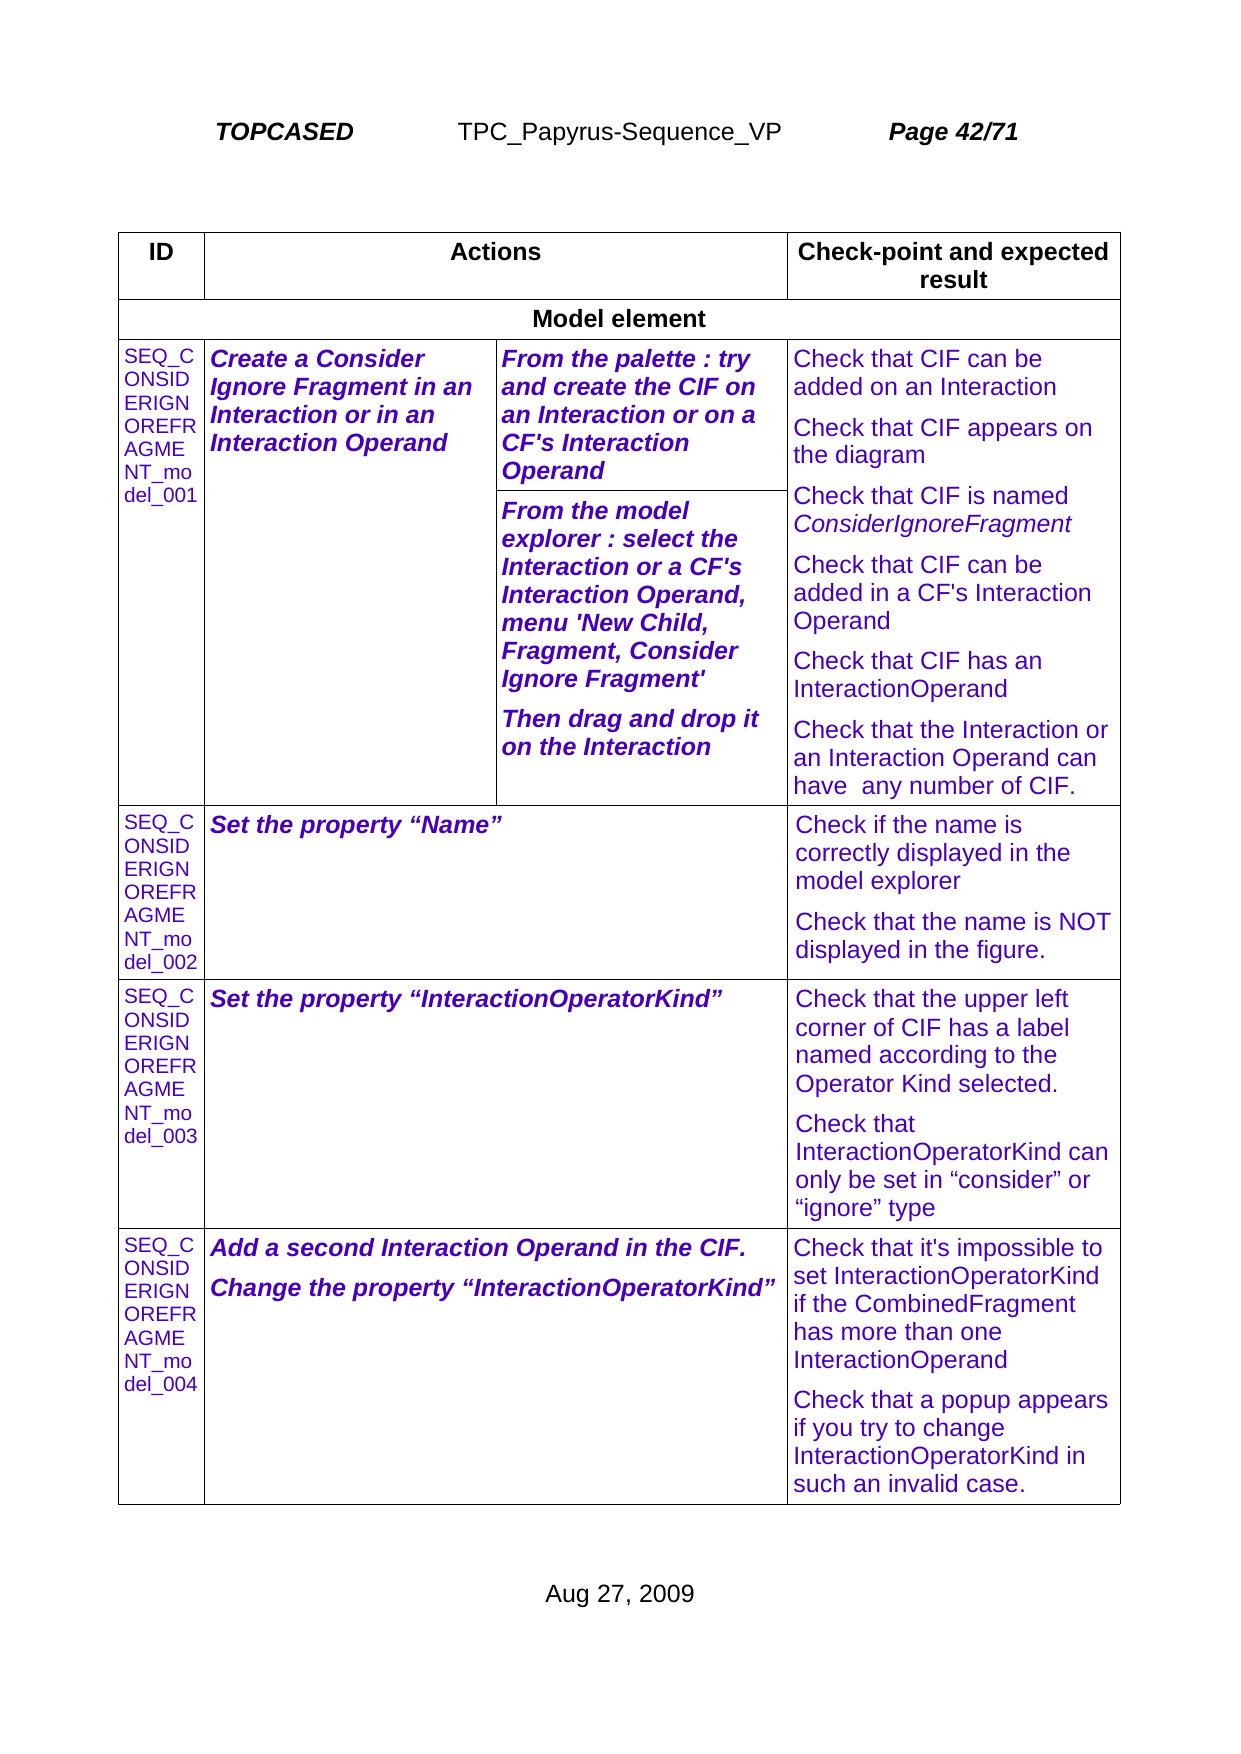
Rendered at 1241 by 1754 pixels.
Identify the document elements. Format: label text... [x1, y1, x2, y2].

table_cell Check that it's impossible to set InteractionOperatorKind if the CombinedFragment has more than one InteractionOperand Check that a popup appears if you try to change InteractionOperatorKind in such an invalid case. [788, 1229, 1120, 1504]
table_cell Check if the name is correctly displayed in the model explorer Check that the name is NOT displayed in the figure. [788, 806, 1120, 979]
table_cell From the model explorer : select the Interaction or a CF's Interaction Operand, menu 'New Child, Fragment, Consider Ignore Fragment' Then drag and drop it on the Interaction [497, 491, 787, 805]
table_cell Model element [119, 300, 1120, 339]
table_cell Check that the upper left corner of CIF has a label named according to the Operator Kind selected. Check that InteractionOperatorKind can only be set in “consider” or “ignore” type [788, 980, 1120, 1228]
table_cell SEQ_CONSIDERIGNOREFRAGMENT_model_002 [119, 806, 204, 979]
table_header ID [119, 233, 204, 299]
table_header Check-point and expected result [788, 233, 1120, 299]
table_cell Create a Consider Ignore Fragment in an Interaction or in an Interaction Operand [205, 340, 496, 805]
table_cell SEQ_CONSIDERIGNOREFRAGMENT_model_001 [119, 340, 204, 805]
table_header Actions [205, 233, 787, 299]
table_cell SEQ_CONSIDERIGNOREFRAGMENT_model_004 [119, 1229, 204, 1504]
table_cell Set the property “InteractionOperatorKind” [205, 980, 787, 1228]
table_cell Check that CIF can be added on an Interaction Check that CIF appears on the diagram Check that CIF is named ConsiderIgnoreFragment Check that CIF can be added in a CF's Interaction Operand Check that CIF has an InteractionOperand Check that the Interaction or an Interaction Operand can have any number of CIF. [788, 340, 1120, 805]
table_cell Add a second Interaction Operand in the CIF. Change the property “InteractionOperatorKind” [205, 1229, 787, 1504]
table_cell From the palette : try and create the CIF on an Interaction or on a CF's Interaction Operand [497, 340, 787, 490]
table_cell SEQ_CONSIDERIGNOREFRAGMENT_model_003 [119, 980, 204, 1228]
table_cell Set the property “Name” [205, 806, 787, 979]
